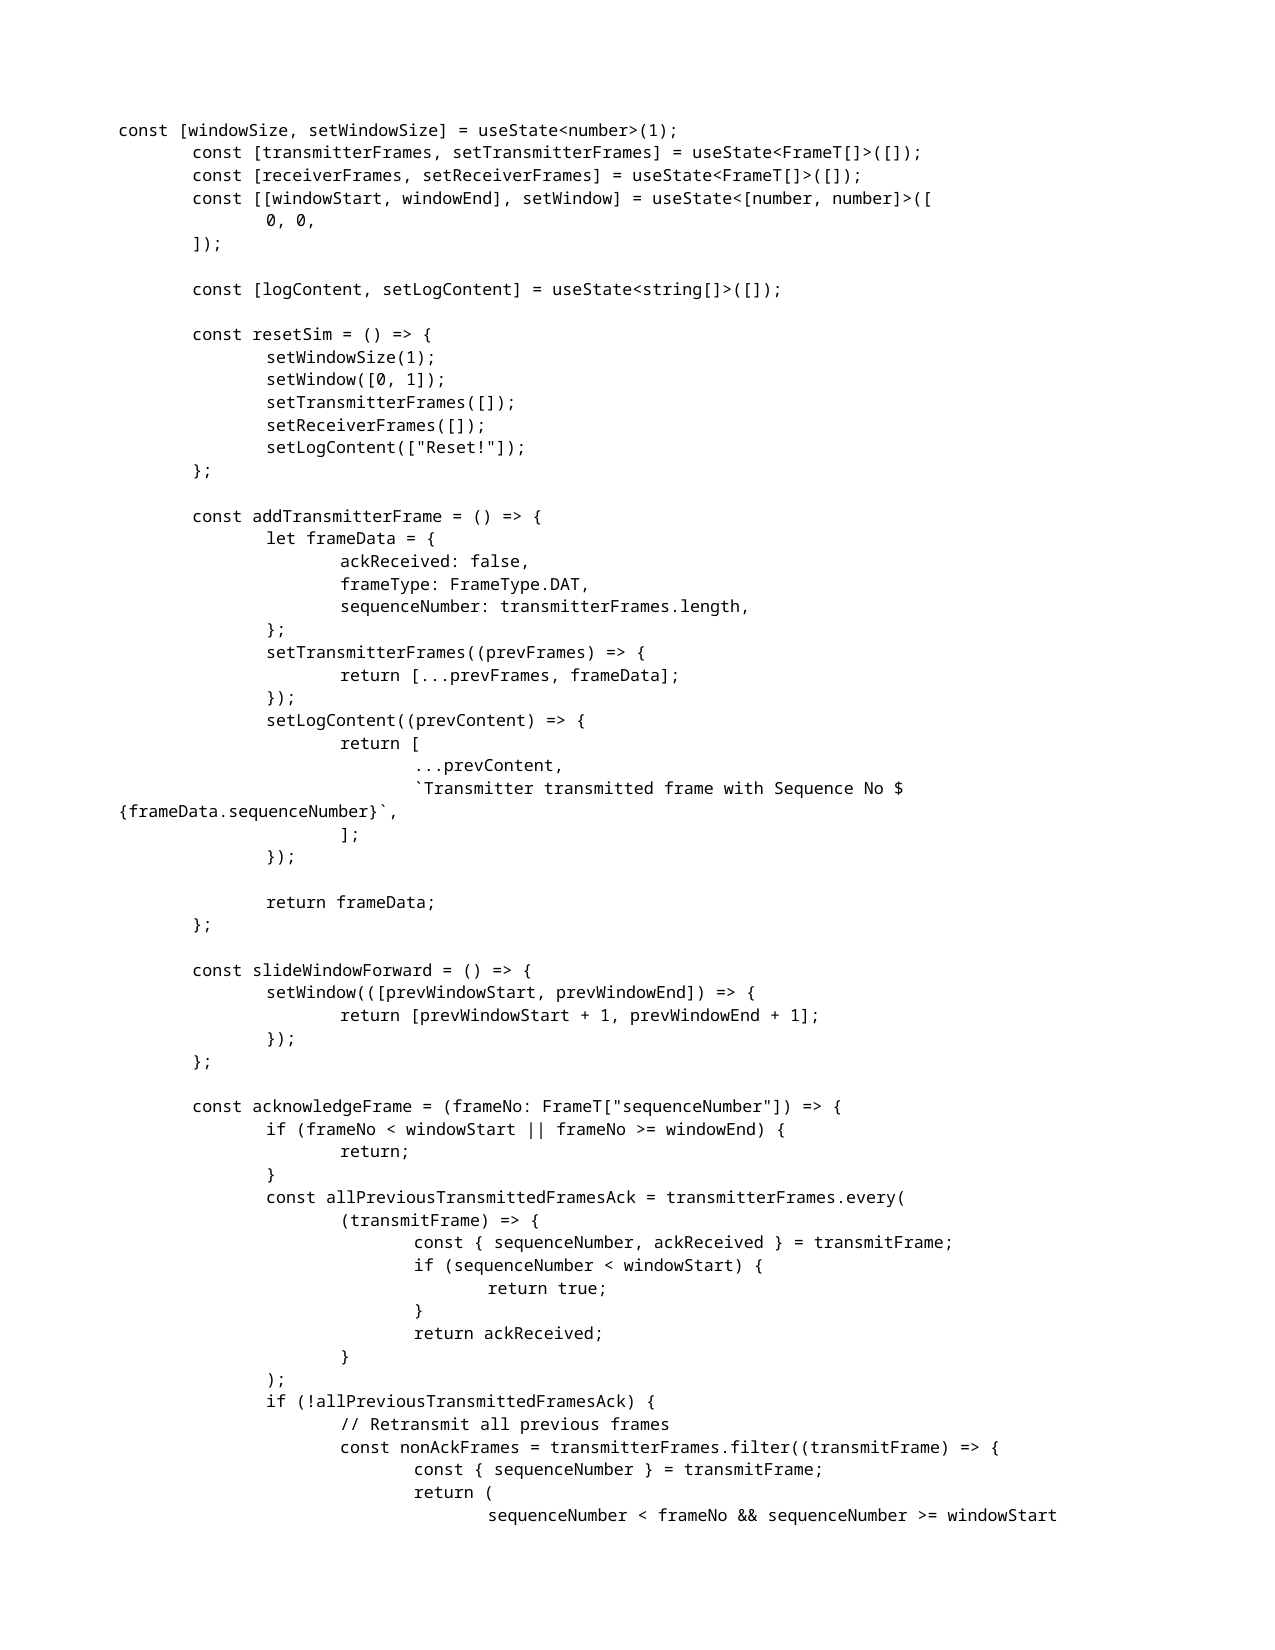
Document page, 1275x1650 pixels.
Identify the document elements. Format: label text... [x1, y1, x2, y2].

text const slideWindowForward = () => { [118, 958, 1157, 981]
text if (!allPreviousTransmittedFramesAck) { [118, 1390, 1157, 1412]
text ]; [118, 822, 1157, 845]
text if (frameNo < windowStart || frameNo >= windowEnd) { [118, 1117, 1157, 1140]
text }; [118, 1049, 1157, 1072]
text `Transmitter transmitted frame with Sequence No ${frameData.sequenceNumber}`, [118, 777, 1157, 822]
text ]); [118, 232, 1157, 254]
text }); [118, 1026, 1157, 1049]
text return [prevWindowStart + 1, prevWindowEnd + 1]; [118, 1004, 1157, 1026]
text return ackReceived; [118, 1322, 1157, 1344]
text frameType: FrameType.DAT, [118, 572, 1157, 595]
text return [...prevFrames, frameData]; [118, 663, 1157, 686]
text setWindowSize(1); [118, 345, 1157, 368]
text setLogContent(["Reset!"]); [118, 436, 1157, 459]
text const allPreviousTransmittedFramesAck = transmitterFrames.every( [118, 1185, 1157, 1208]
text return [ [118, 731, 1157, 754]
text setTransmitterFrames([]); [118, 391, 1157, 413]
text const [logContent, setLogContent] = useState<string[]>([]); [118, 277, 1157, 300]
text ...prevContent, [118, 754, 1157, 777]
text setWindow(([prevWindowStart, prevWindowEnd]) => { [118, 981, 1157, 1004]
text const nonAckFrames = transmitterFrames.filter((transmitFrame) => { [118, 1435, 1157, 1458]
text const [[windowStart, windowEnd], setWindow] = useState<[number, number]>([ [118, 186, 1157, 209]
text ); [118, 1367, 1157, 1390]
text } [118, 1163, 1157, 1185]
text const resetSim = () => { [118, 322, 1157, 345]
text const acknowledgeFrame = (frameNo: FrameT["sequenceNumber"]) => { [118, 1094, 1157, 1117]
text return; [118, 1140, 1157, 1163]
text setReceiverFrames([]); [118, 413, 1157, 436]
text } [118, 1344, 1157, 1367]
text }); [118, 845, 1157, 867]
text const { sequenceNumber } = transmitFrame; [118, 1458, 1157, 1481]
text setTransmitterFrames((prevFrames) => { [118, 640, 1157, 663]
text sequenceNumber < frameNo && sequenceNumber >= windowStart [118, 1503, 1157, 1526]
text const [transmitterFrames, setTransmitterFrames] = useState<FrameT[]>([]); [118, 141, 1157, 163]
text setLogContent((prevContent) => { [118, 708, 1157, 731]
text setWindow([0, 1]); [118, 368, 1157, 391]
text let frameData = { [118, 527, 1157, 549]
text (transmitFrame) => { [118, 1208, 1157, 1231]
text const { sequenceNumber, ackReceived } = transmitFrame; [118, 1231, 1157, 1253]
text sequenceNumber: transmitterFrames.length, [118, 595, 1157, 618]
text return true; [118, 1276, 1157, 1299]
text return frameData; [118, 890, 1157, 913]
text const [windowSize, setWindowSize] = useState<number>(1); [118, 118, 1157, 141]
text }); [118, 686, 1157, 708]
text const addTransmitterFrame = () => { [118, 504, 1157, 527]
text ackReceived: false, [118, 549, 1157, 572]
text return ( [118, 1481, 1157, 1503]
text const [receiverFrames, setReceiverFrames] = useState<FrameT[]>([]); [118, 163, 1157, 186]
text }; [118, 459, 1157, 481]
text }; [118, 913, 1157, 936]
text }; [118, 618, 1157, 640]
text 0, 0, [118, 209, 1157, 232]
text } [118, 1299, 1157, 1322]
text if (sequenceNumber < windowStart) { [118, 1253, 1157, 1276]
text // Retransmit all previous frames [118, 1412, 1157, 1435]
